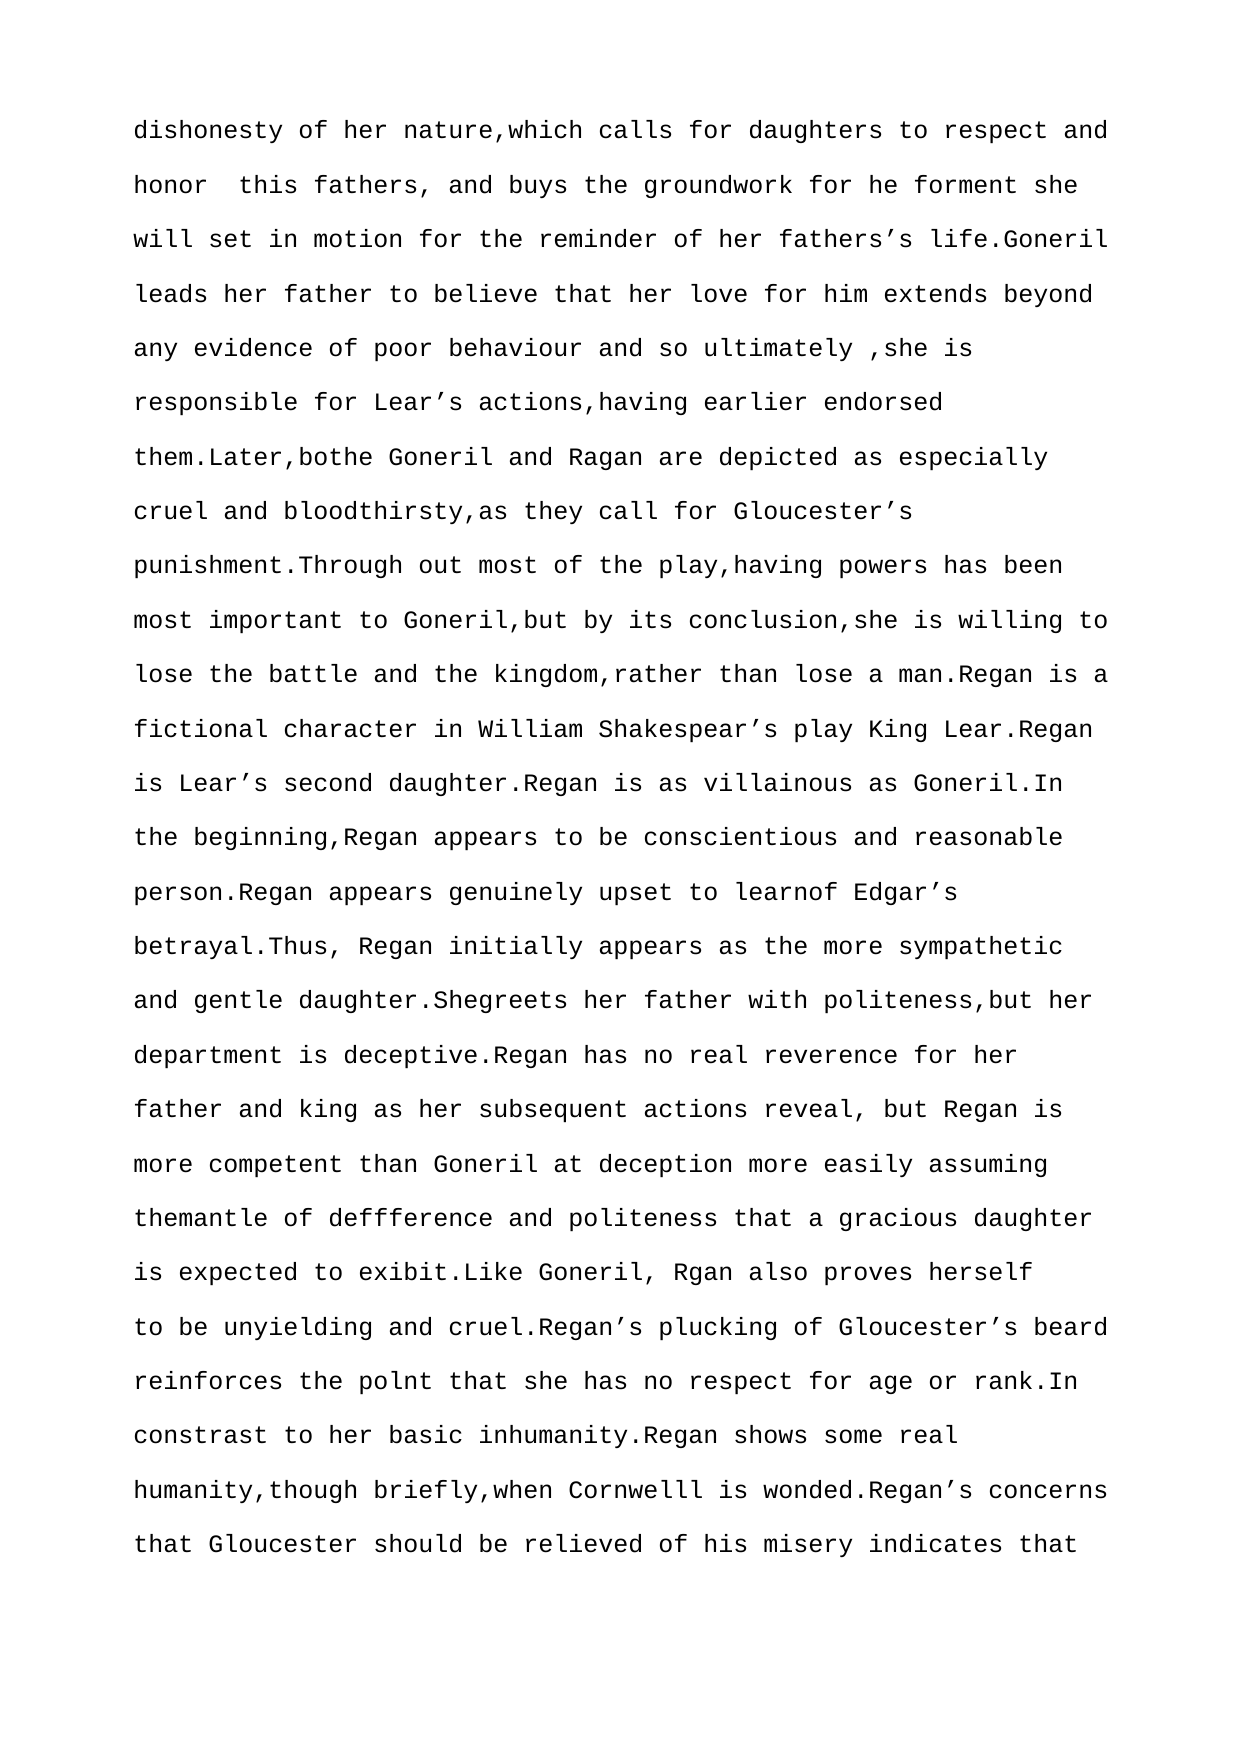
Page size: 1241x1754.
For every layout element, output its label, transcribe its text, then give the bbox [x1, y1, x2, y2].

text most important to Goneril,but by its conclusion,she is willing to [118, 607, 1122, 636]
text that Gloucester should be relieved of his misery indicates that [118, 1532, 1122, 1560]
text is expected to exibit.Like Goneril, Rgan also proves herself [118, 1260, 1122, 1288]
text punishment.Through out most of the play,having powers has been [118, 553, 1122, 581]
text to be unyielding and cruel.Regan’s plucking of Gloucester’s beard [118, 1314, 1122, 1343]
text betrayal.Thus, Regan initially appears as the more sympathetic [118, 934, 1122, 962]
text fictional character in William Shakespear’s play King Lear.Regan [118, 716, 1122, 744]
text the beginning,Regan appears to be conscientious and reasonable [118, 825, 1122, 853]
text lose the battle and the kingdom,rather than lose a man.Regan is a [118, 662, 1122, 690]
text reinforces the polnt that she has no respect for age or rank.In [118, 1369, 1122, 1397]
text father and king as her subsequent actions reveal, but Regan is [118, 1097, 1122, 1125]
text person.Regan appears genuinely upset to learnof Edgar’s [118, 879, 1122, 908]
text and gentle daughter.Shegreets her father with politeness,but her [118, 988, 1122, 1016]
text any evidence of poor behaviour and so ultimately ,she is [118, 336, 1122, 364]
text responsible for Lear’s actions,having earlier endorsed [118, 390, 1122, 418]
text leads her father to believe that her love for him extends beyond [118, 281, 1122, 309]
text more competent than Goneril at deception more easily assuming [118, 1151, 1122, 1179]
text constrast to her basic inhumanity.Regan shows some real [118, 1423, 1122, 1451]
text honor this fathers, and buys the groundwork for he forment she [118, 172, 1122, 201]
text them.Later,bothe Goneril and Ragan are depicted as especially [118, 444, 1122, 473]
text cruel and bloodthirsty,as they call for Gloucester’s [118, 499, 1122, 527]
text dishonesty of her nature,which calls for daughters to respect and [118, 118, 1122, 146]
text humanity,though briefly,when Cornwelll is wonded.Regan’s concerns [118, 1477, 1122, 1506]
text themantle of deffference and politeness that a gracious daughter [118, 1206, 1122, 1234]
text is Lear’s second daughter.Regan is as villainous as Goneril.In [118, 771, 1122, 799]
text department is deceptive.Regan has no real reverence for her [118, 1042, 1122, 1071]
text will set in motion for the reminder of her fathers’s life.Goneril [118, 227, 1122, 255]
